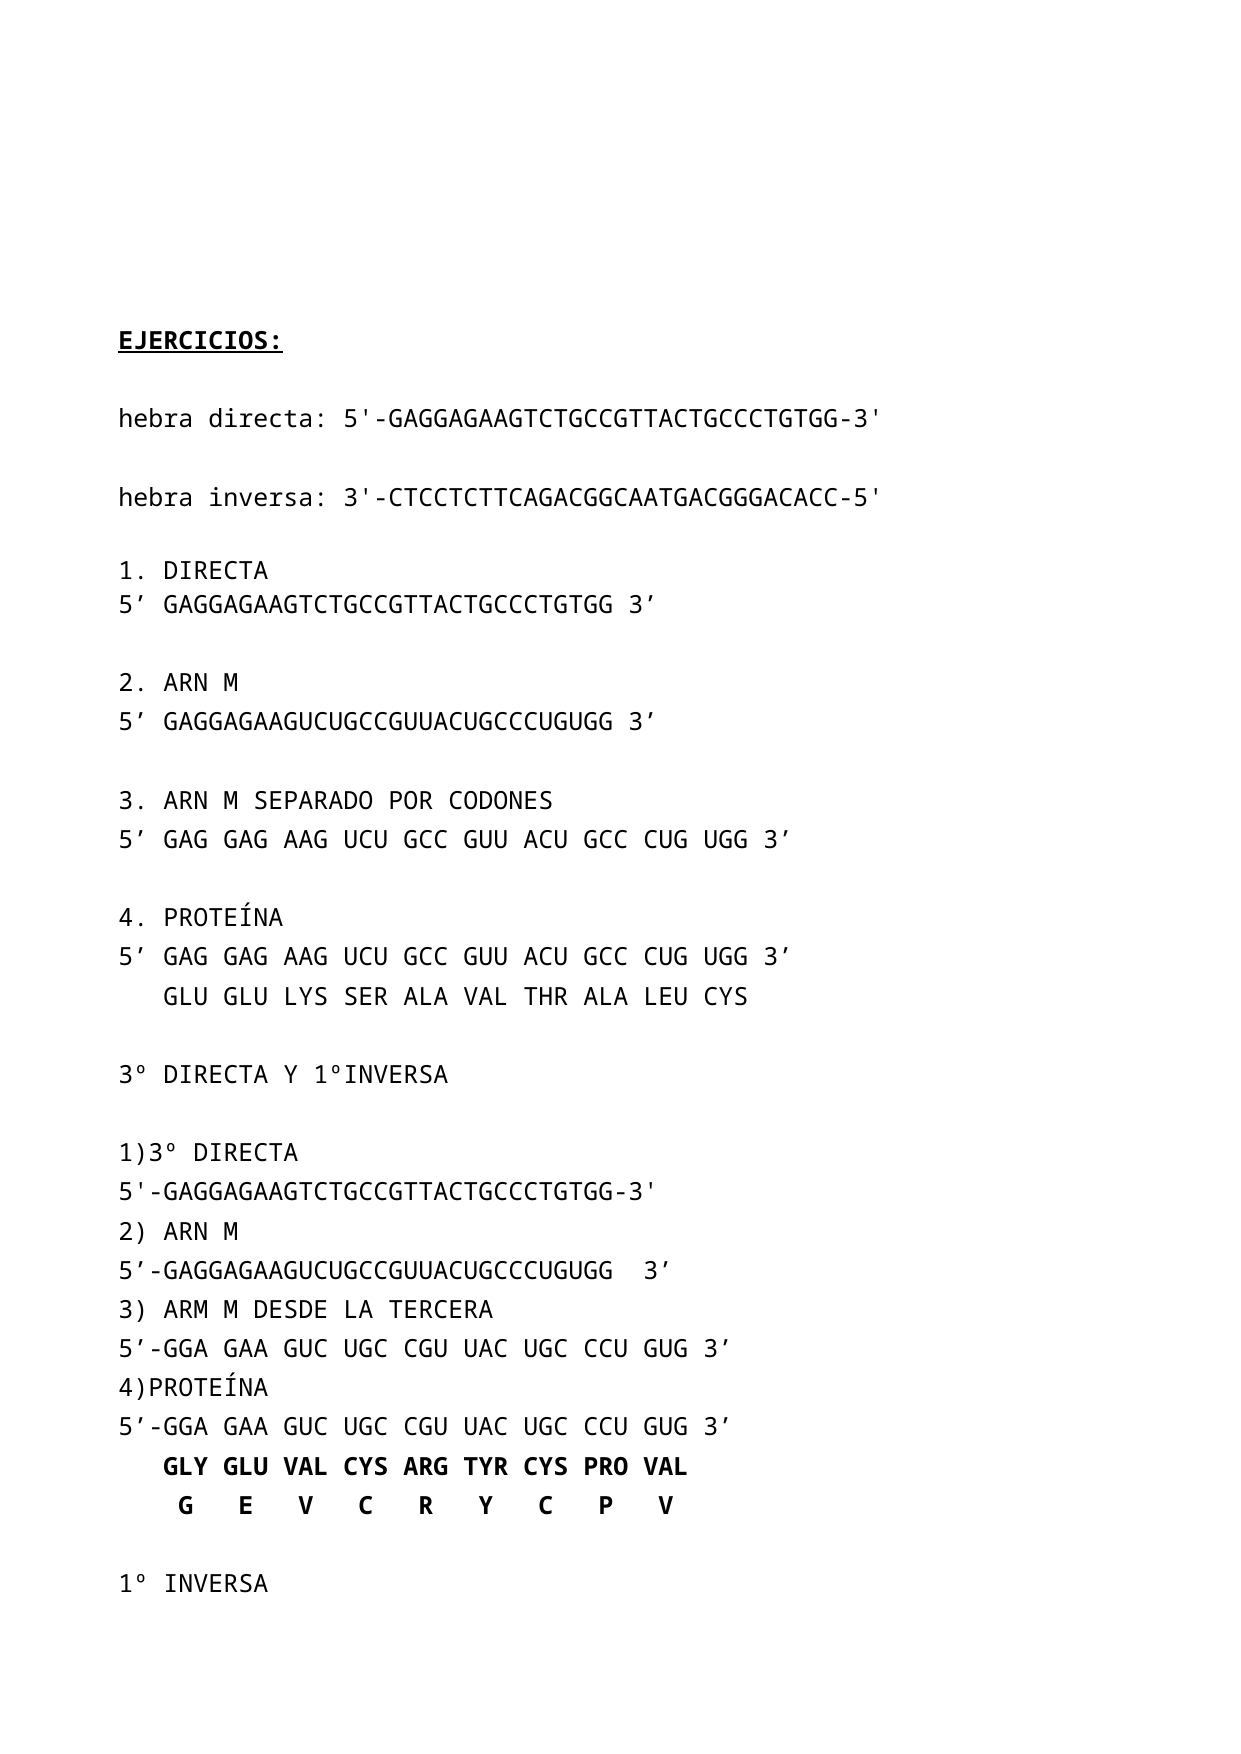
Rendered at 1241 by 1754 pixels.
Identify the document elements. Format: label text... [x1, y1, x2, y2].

text 2) ARN M [118, 1213, 1122, 1247]
text hebra directa: 5'-GAGGAGAAGTCTGCCGTTACTGCCCTGTGG-3' [118, 401, 1122, 435]
text 5’-GGA GAA GUC UGC CGU UAC UGC CCU GUG 3’ [118, 1409, 1122, 1443]
text 5'-GAGGAGAAGTCTGCCGTTACTGCCCTGTGG-3' [118, 1174, 1122, 1208]
text 3º DIRECTA Y 1ºINVERSA [118, 1056, 1122, 1091]
text EJERCICIOS: [118, 322, 1122, 357]
text hebra inversa: 3'-CTCCTCTTCAGACGGCAATGACGGGACACC-5' [118, 479, 1122, 513]
text GLY GLU VAL CYS ARG TYR CYS PRO VAL [118, 1448, 1122, 1482]
text 3. ARN M SEPARADO POR CODONES [118, 782, 1122, 816]
text 1. DIRECTA [118, 552, 1122, 586]
text 4. PROTEÍNA [118, 900, 1122, 934]
text 2. ARN M [118, 665, 1122, 699]
text 5’ GAGGAGAAGUCUGCCGUUACUGCCCUGUGG 3’ [118, 704, 1122, 738]
text 5’-GGA GAA GUC UGC CGU UAC UGC CCU GUG 3’ [118, 1331, 1122, 1365]
text 1)3º DIRECTA [118, 1135, 1122, 1169]
text 1º INVERSA [118, 1566, 1122, 1600]
text 4)PROTEÍNA [118, 1370, 1122, 1404]
text 3) ARM M DESDE LA TERCERA [118, 1291, 1122, 1326]
text 5’-GAGGAGAAGUCUGCCGUUACUGCCCUGUGG 3’ [118, 1252, 1122, 1286]
text 5’ GAGGAGAAGTCTGCCGTTACTGCCCTGTGG 3’ [118, 586, 1122, 621]
text 5’ GAG GAG AAG UCU GCC GUU ACU GCC CUG UGG 3’ [118, 821, 1122, 856]
text 5’ GAG GAG AAG UCU GCC GUU ACU GCC CUG UGG 3’ [118, 939, 1122, 973]
text G E V C R Y C P V [118, 1487, 1122, 1521]
text GLU GLU LYS SER ALA VAL THR ALA LEU CYS [118, 978, 1122, 1012]
